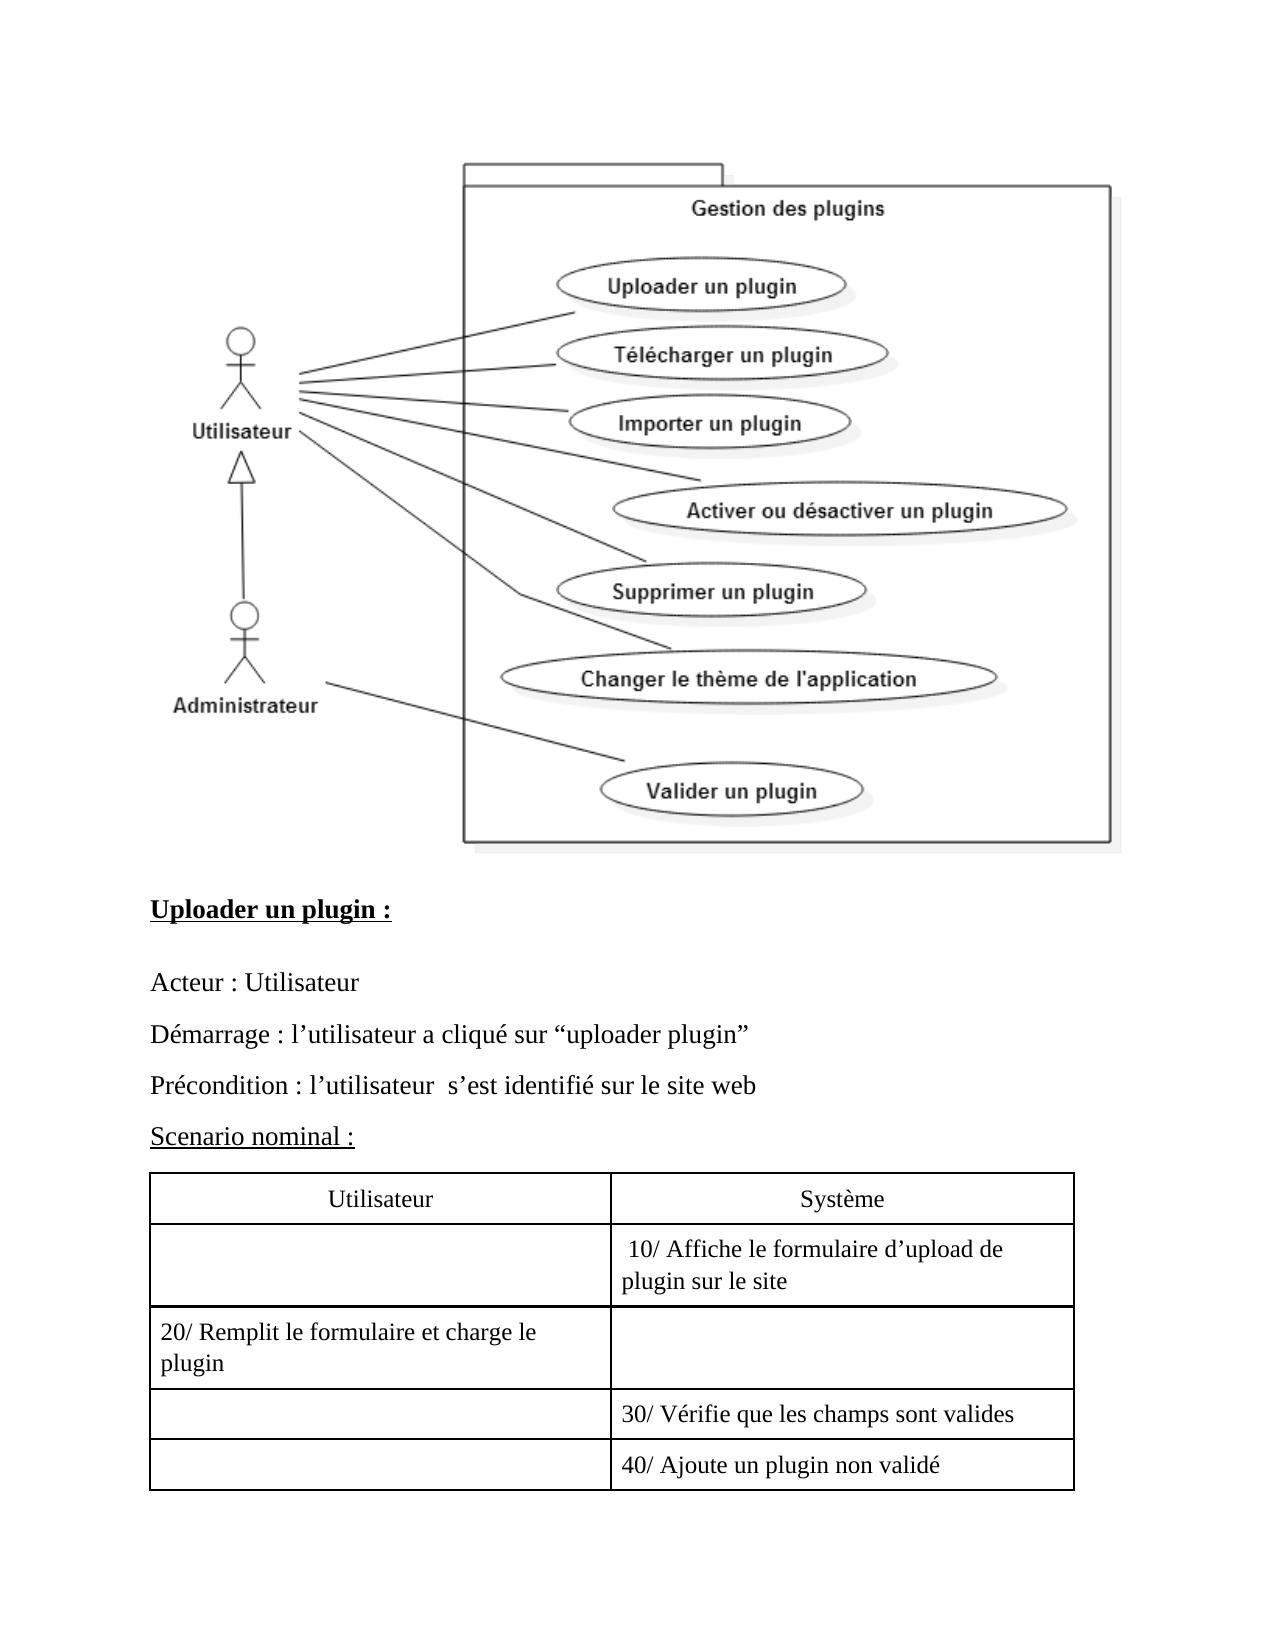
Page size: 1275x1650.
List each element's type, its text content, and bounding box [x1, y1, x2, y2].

table_cell 10/ Affiche le formulaire d’upload de plugin sur le site [612, 1225, 1073, 1305]
table_cell [151, 1225, 610, 1305]
table_header Système [612, 1174, 1073, 1223]
text Scenario nominal : [150, 1121, 1125, 1151]
table_cell [151, 1440, 610, 1489]
table_cell 40/ Ajoute un plugin non validé [612, 1440, 1073, 1489]
picture [150, 150, 1125, 858]
table_header Utilisateur [151, 1174, 610, 1223]
text Précondition : l’utilisateur s’est identifié sur le site web [150, 1070, 1125, 1100]
text Uploader un plugin : [150, 894, 1125, 924]
table_cell [151, 1390, 610, 1438]
table_cell 30/ Vérifie que les champs sont valides [612, 1390, 1073, 1438]
text Démarrage : l’utilisateur a cliqué sur “uploader plugin” [150, 1019, 1125, 1049]
table_cell 20/ Remplit le formulaire et charge le plugin [151, 1308, 610, 1388]
table_cell [612, 1308, 1073, 1388]
text Acteur : Utilisateur [150, 968, 1125, 998]
